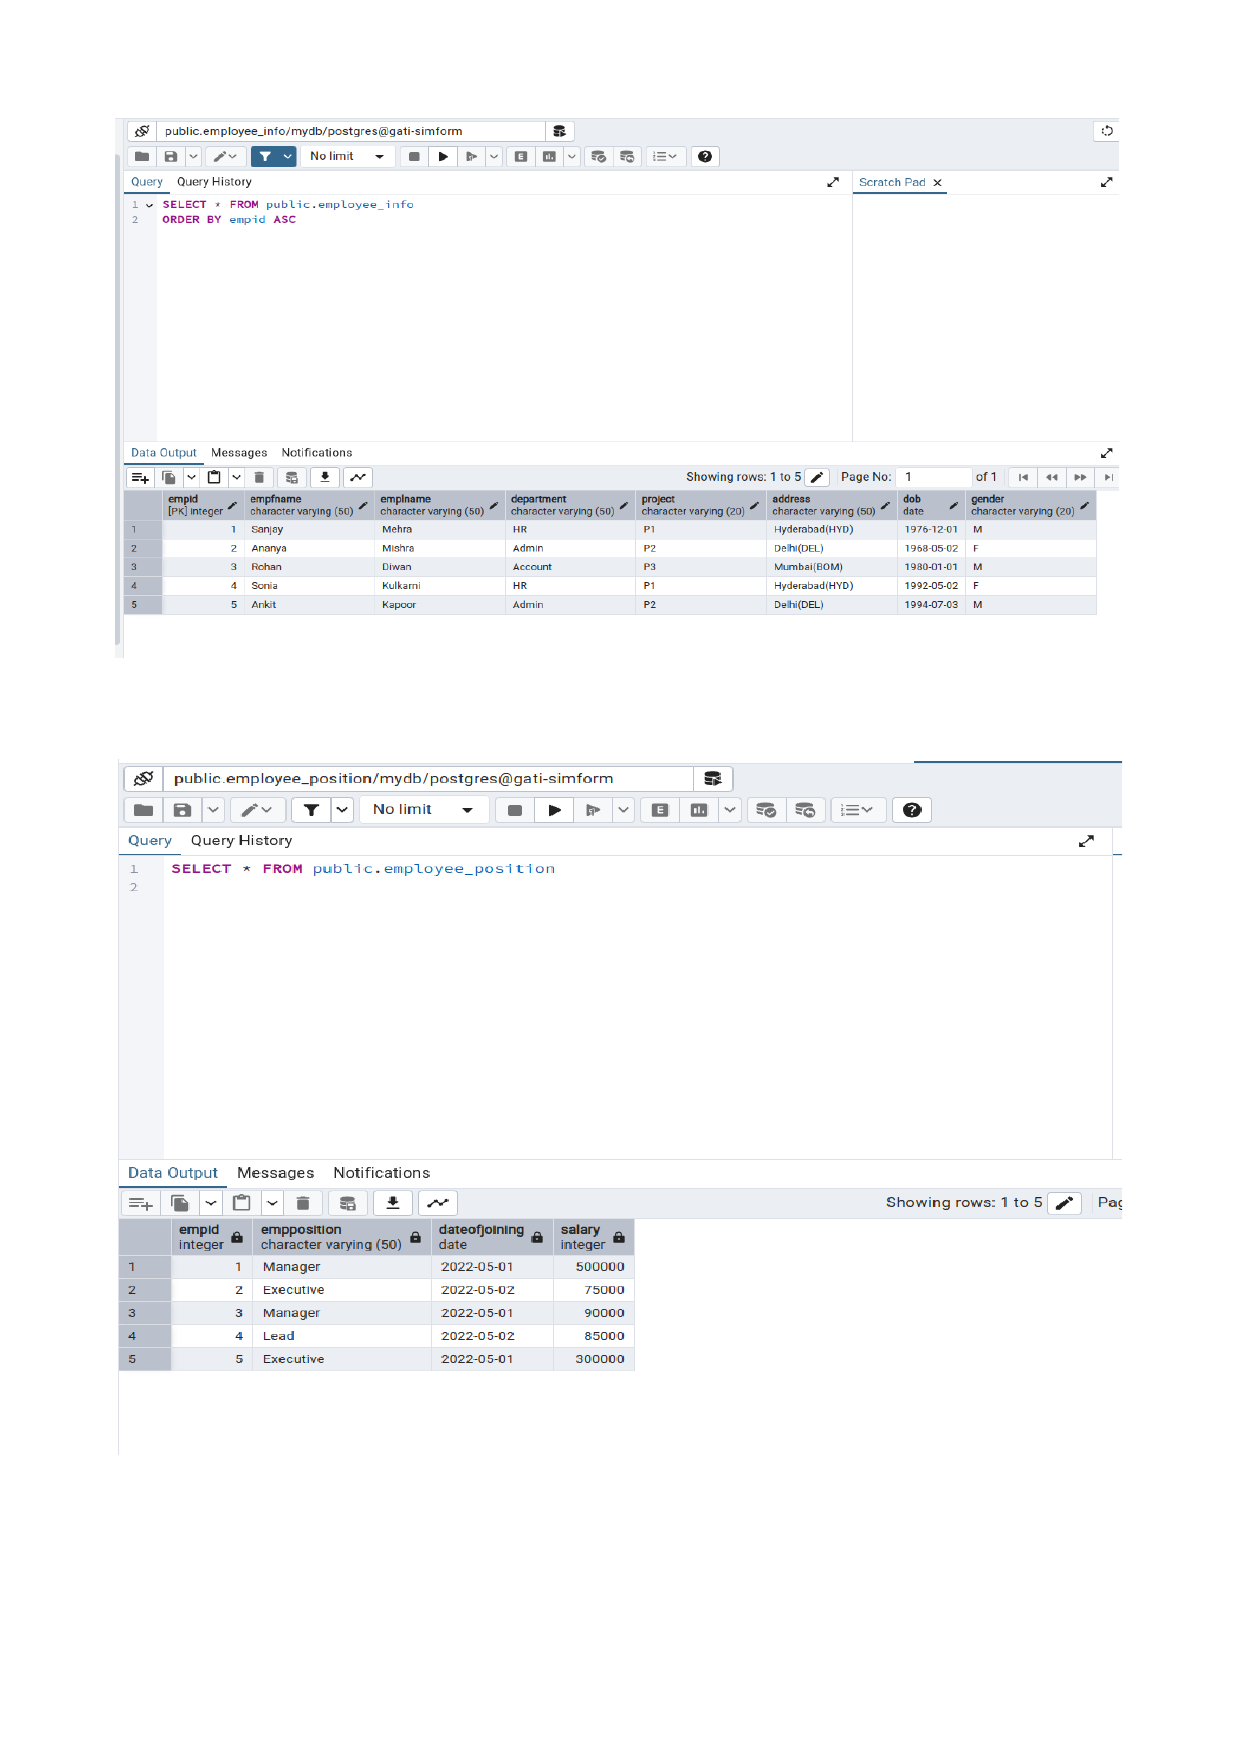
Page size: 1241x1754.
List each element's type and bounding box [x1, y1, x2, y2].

picture [118, 759, 1123, 1455]
picture [115, 118, 1119, 658]
